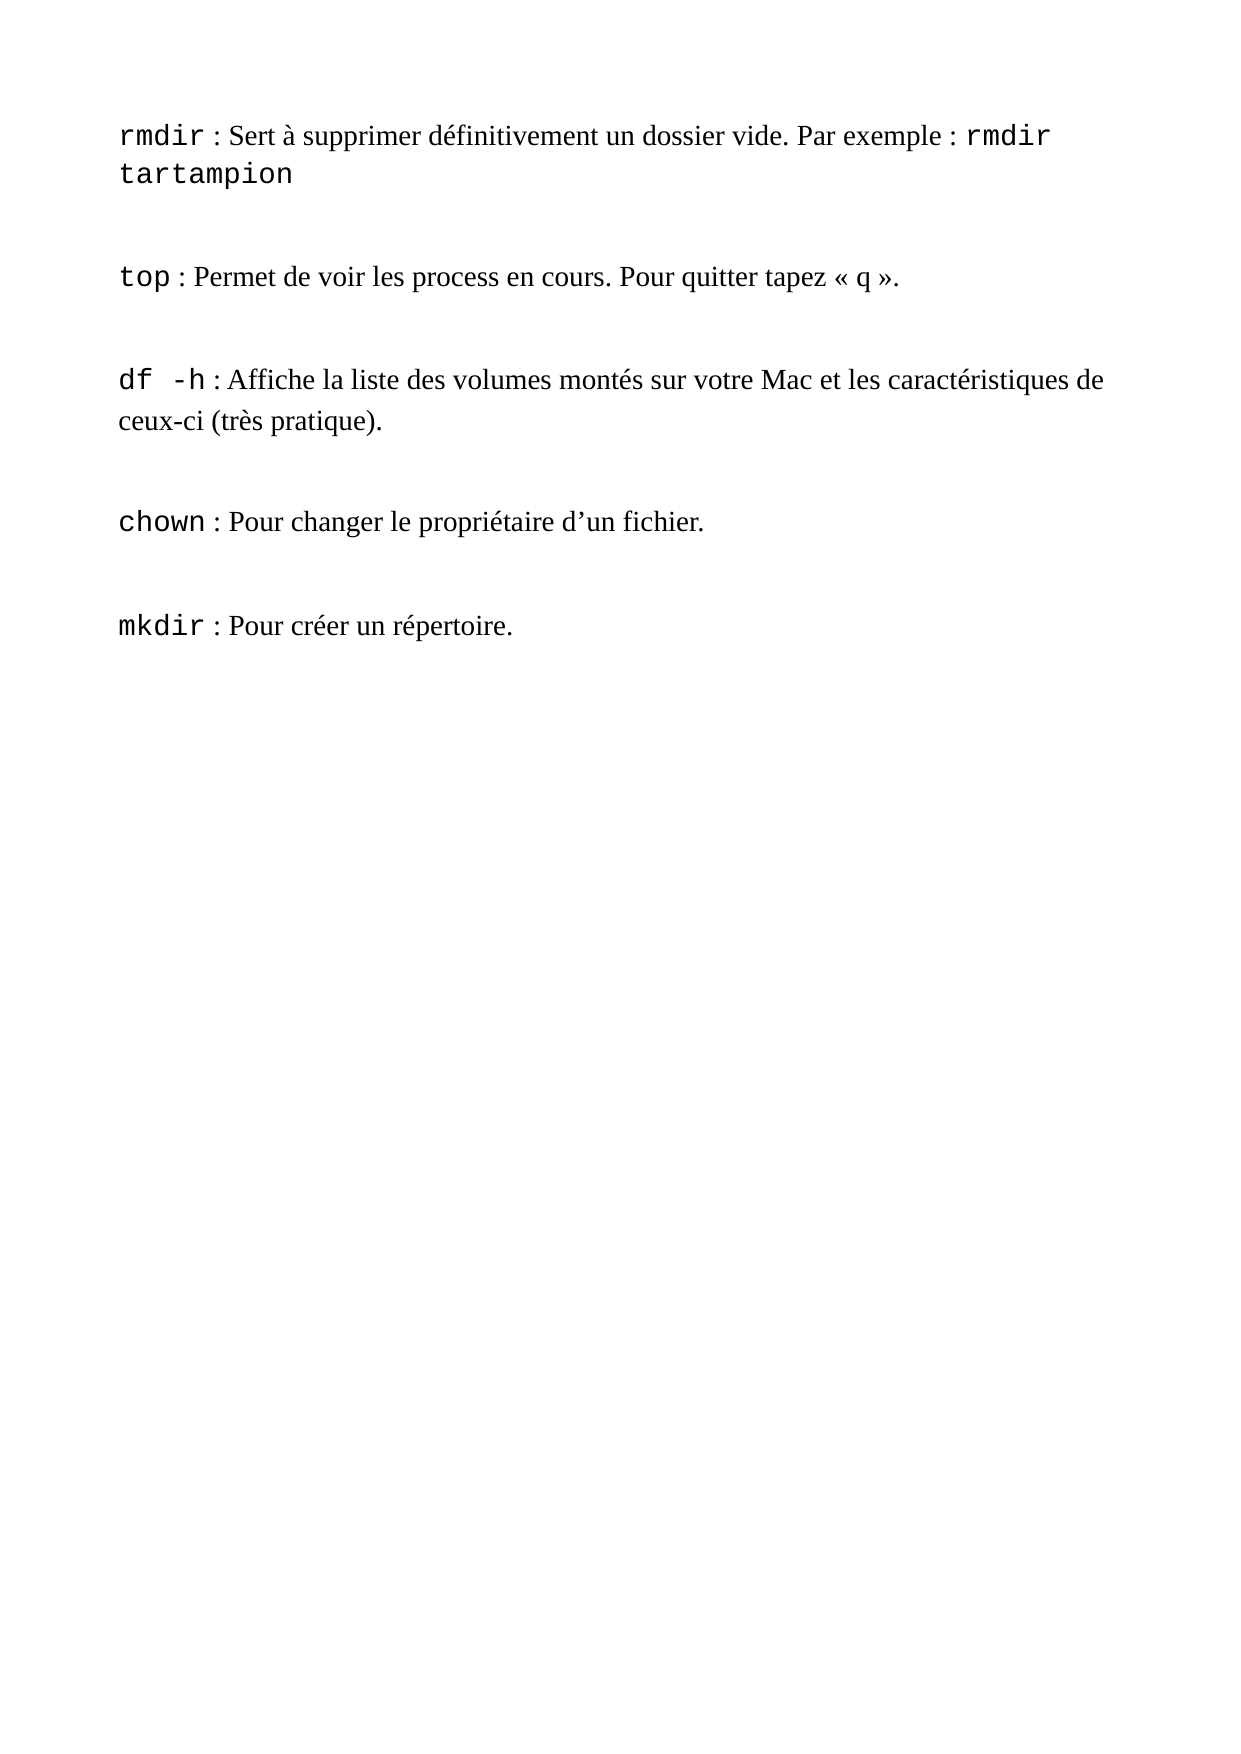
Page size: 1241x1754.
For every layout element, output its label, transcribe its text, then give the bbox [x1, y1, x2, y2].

text chown : Pour changer le propriétaire d’un fichier. [118, 504, 1122, 540]
text rmdir : Sert à supprimer définitivement un dossier vide. Par exemple : rmdir tartampion [118, 118, 1122, 192]
text mkdir : Pour créer un répertoire. [118, 608, 1122, 644]
text top : Permet de voir les process en cours. Pour quitter tapez « q ». [118, 259, 1122, 295]
text df -h : Affiche la liste des volumes montés sur votre Mac et les caractéristiques de ceux-ci (très pratique). [118, 362, 1122, 437]
